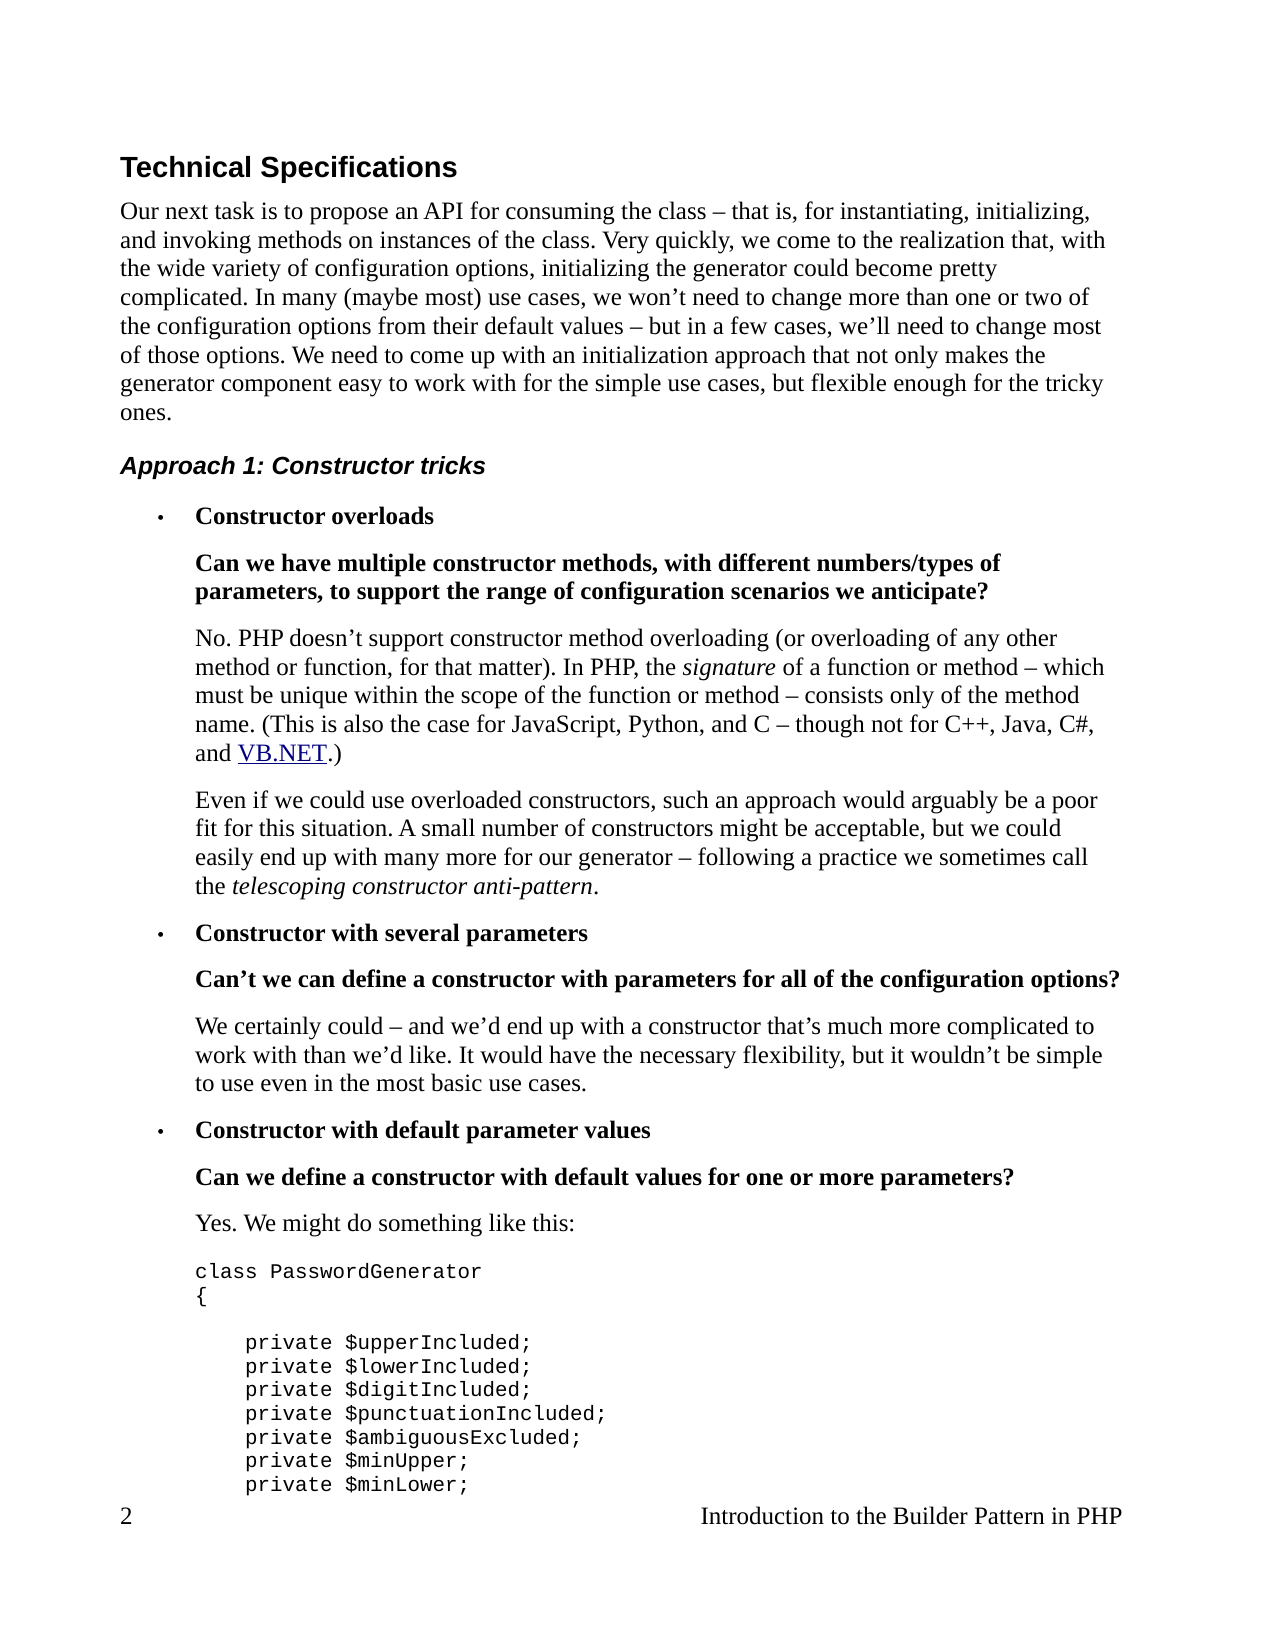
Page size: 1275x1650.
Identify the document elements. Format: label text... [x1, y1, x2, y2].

list Can we define a constructor with default values for one or more parameters? [157, 1162, 1125, 1191]
list We certainly could – and we’d end up with a constructor that’s much more complicated to work with than we’d like. It would have the necessary flexibility, but it wouldn’t be simple to use even in the most basic use cases. [157, 1011, 1125, 1097]
list Constructor with default parameter values [157, 1115, 1125, 1144]
list Can’t we can define a constructor with parameters for all of the configuration options? [157, 964, 1125, 993]
list Can we have multiple constructor methods, with different numbers/types of parameters, to support the range of configuration scenarios we anticipate? [157, 548, 1125, 605]
list private $ambiguousExcluded; [157, 1427, 1125, 1450]
list Constructor overloads [157, 501, 1125, 530]
list private $punctuationIncluded; [157, 1403, 1125, 1427]
list class PasswordGenerator [157, 1261, 1125, 1285]
list Yes. We might do something like this: [157, 1208, 1125, 1237]
text Our next task is to propose an API for consuming the class – that is, for instantiating, initializing, and invoking methods on instances of the class. Very quickly, we come to the realization that, with the wide variety of configuration options, initializing the generator could become pretty complicated. In many (maybe most) use cases, we won’t need to change more than one or two of the configuration options from their default values – but in a few cases, we’ll need to change most of those options. We need to come up with an initialization approach that not only makes the generator component easy to work with for the simple use cases, but flexible enough for the tricky ones. [120, 196, 1125, 426]
list No. PHP doesn’t support constructor method overloading (or overloading of any other method or function, for that matter). In PHP, the signature of a function or method – which must be unique within the scope of the function or method – consists only of the method name. (This is also the case for JavaScript, Python, and C – though not for C++, Java, C#, and VB.NET.) [157, 623, 1125, 767]
subtitle Approach 1: Constructor tricks [120, 451, 1125, 479]
list private $upperIncluded; [157, 1332, 1125, 1356]
list private $minLower; [157, 1474, 1125, 1498]
list { [157, 1285, 1125, 1308]
subtitle Technical Specifications [120, 150, 1125, 183]
list Even if we could use overloaded constructors, such an approach would arguably be a poor fit for this situation. A small number of constructors might be acceptable, but we could easily end up with many more for our generator – following a practice we sometimes call the telescoping constructor anti-pattern. [157, 785, 1125, 900]
list private $digitIncluded; [157, 1379, 1125, 1403]
list private $minUpper; [157, 1450, 1125, 1474]
list Constructor with several parameters [157, 918, 1125, 946]
list private $lowerIncluded; [157, 1356, 1125, 1379]
